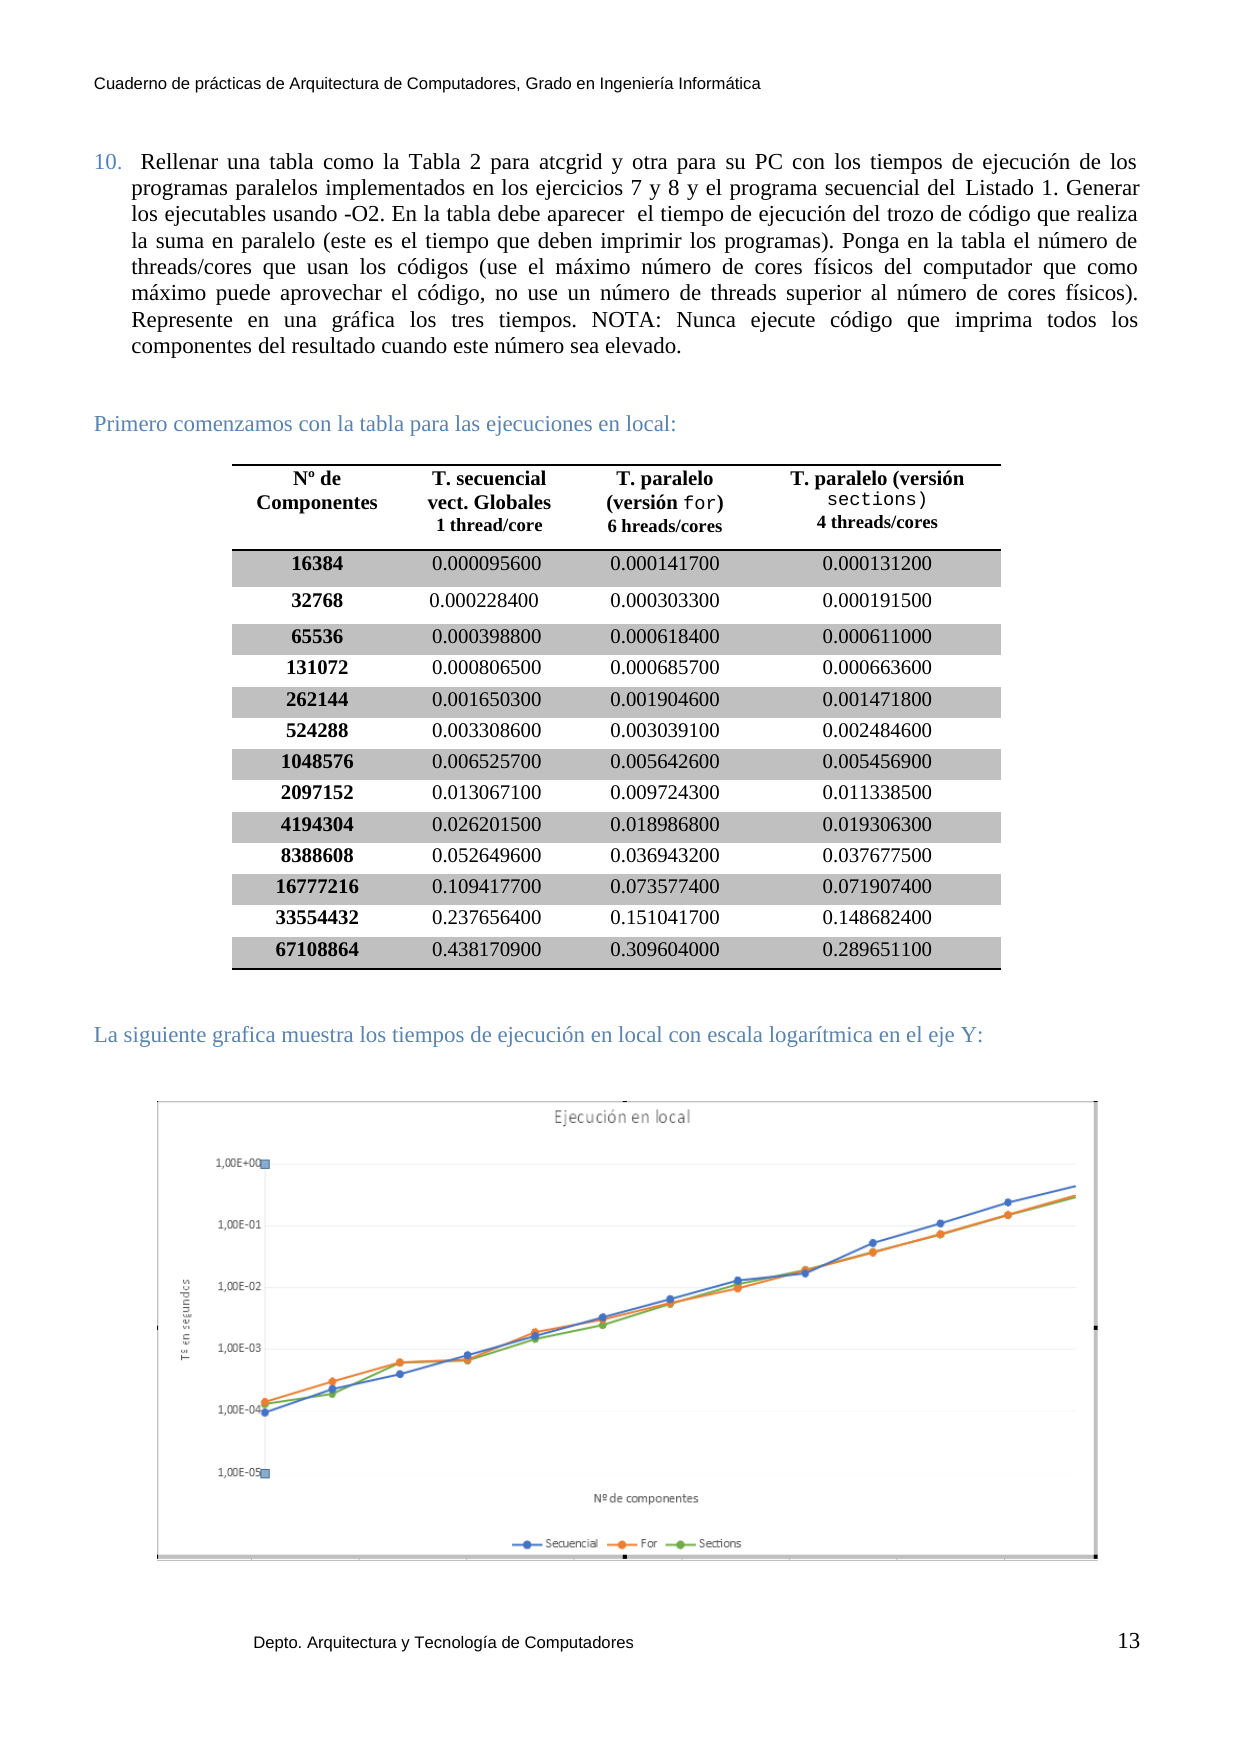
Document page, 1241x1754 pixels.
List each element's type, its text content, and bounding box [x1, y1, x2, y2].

table_cell 0.000685700 [577, 655, 753, 687]
table_cell 65536 [232, 624, 402, 655]
table_cell 0.151041700 [577, 905, 753, 937]
table_cell 0.006525700 [402, 749, 577, 780]
table_header T. secuencial vect. Globales 1 thread/core [402, 466, 577, 549]
table_cell 0.011338500 [753, 780, 1001, 812]
table_cell 0.052649600 [402, 843, 577, 874]
table_header T. paralelo (versión sections) 4 threads/cores [753, 466, 1001, 549]
table_cell 0.005456900 [753, 749, 1001, 780]
table_cell 0.036943200 [577, 843, 753, 874]
table_cell 0.000191500 [753, 588, 1001, 624]
table_cell 0.000141700 [577, 551, 753, 587]
table_cell 0.438170900 [402, 937, 577, 968]
table_cell 0.003039100 [577, 718, 753, 749]
table_cell 0.037677500 [753, 843, 1001, 874]
table_cell 8388608 [232, 843, 402, 874]
table_cell 0.005642600 [577, 749, 753, 780]
table_cell 0.000806500 [402, 655, 577, 687]
table_cell 0.001471800 [753, 687, 1001, 718]
table_header T. paralelo (versión for) 6 hreads/cores [577, 466, 753, 549]
table_cell 4194304 [232, 812, 402, 843]
table_cell 0.000398800 [402, 624, 577, 655]
text Primero comenzamos con la tabla para las ejecuciones en local: [94, 410, 1140, 436]
table_cell 0.000663600 [753, 655, 1001, 687]
table_cell 0.000303300 [577, 588, 753, 624]
table_cell 0.148682400 [753, 905, 1001, 937]
table_cell 0.000228400 [402, 588, 577, 624]
table_cell 0.018986800 [577, 812, 753, 843]
table_cell 0.003308600 [402, 718, 577, 749]
table_cell 33554432 [232, 905, 402, 937]
table_cell 0.002484600 [753, 718, 1001, 749]
table_cell 0.309604000 [577, 937, 753, 968]
table_cell 0.013067100 [402, 780, 577, 812]
table_cell 2097152 [232, 780, 402, 812]
table_cell 0.289651100 [753, 937, 1001, 968]
table_cell 1048576 [232, 749, 402, 780]
table_cell 16384 [232, 551, 402, 587]
table_cell 262144 [232, 687, 402, 718]
table_cell 0.071907400 [753, 874, 1001, 905]
list Rellenar una tabla como la Tabla 2 para atcgrid y otra para su PC con los tiempos de ejecución de los programas paralelos implementados en los ejercicios 7 y 8 y el programa secuencial del Listado 1. Generar los ejecutables usando -O2. En la tabla debe aparecer el tiempo de ejecución del trozo de código que realiza la suma en paralelo (este es el tiempo que deben imprimir los programas). Ponga en la tabla el número de threads/cores que usan los códigos (use el máximo número de cores físicos del computador que como máximo puede aprovechar el código, no use un número de threads superior al número de cores físicos). Represente en una gráfica los tres tiempos. NOTA: Nunca ejecute código que imprima todos los componentes del resultado cuando este número sea elevado. [94, 148, 1140, 358]
table_cell 0.026201500 [402, 812, 577, 843]
table_cell 0.000095600 [402, 551, 577, 587]
table_cell 0.000618400 [577, 624, 753, 655]
table_cell 32768 [232, 588, 402, 624]
table_cell 0.073577400 [577, 874, 753, 905]
table_cell 0.009724300 [577, 780, 753, 812]
table_header Nº de Componentes [232, 466, 402, 549]
table_cell 0.000611000 [753, 624, 1001, 655]
table_cell 0.109417700 [402, 874, 577, 905]
table_cell 67108864 [232, 937, 402, 968]
table_cell 0.019306300 [753, 812, 1001, 843]
text La siguiente grafica muestra los tiempos de ejecución en local con escala logarítmica en el eje Y: [94, 1021, 1140, 1048]
table_cell 0.001650300 [402, 687, 577, 718]
table_cell 524288 [232, 718, 402, 749]
table_cell 16777216 [232, 874, 402, 905]
table_cell 0.237656400 [402, 905, 577, 937]
table_cell 0.000131200 [753, 551, 1001, 587]
picture [157, 1101, 1098, 1561]
table_cell 131072 [232, 655, 402, 687]
table_cell 0.001904600 [577, 687, 753, 718]
